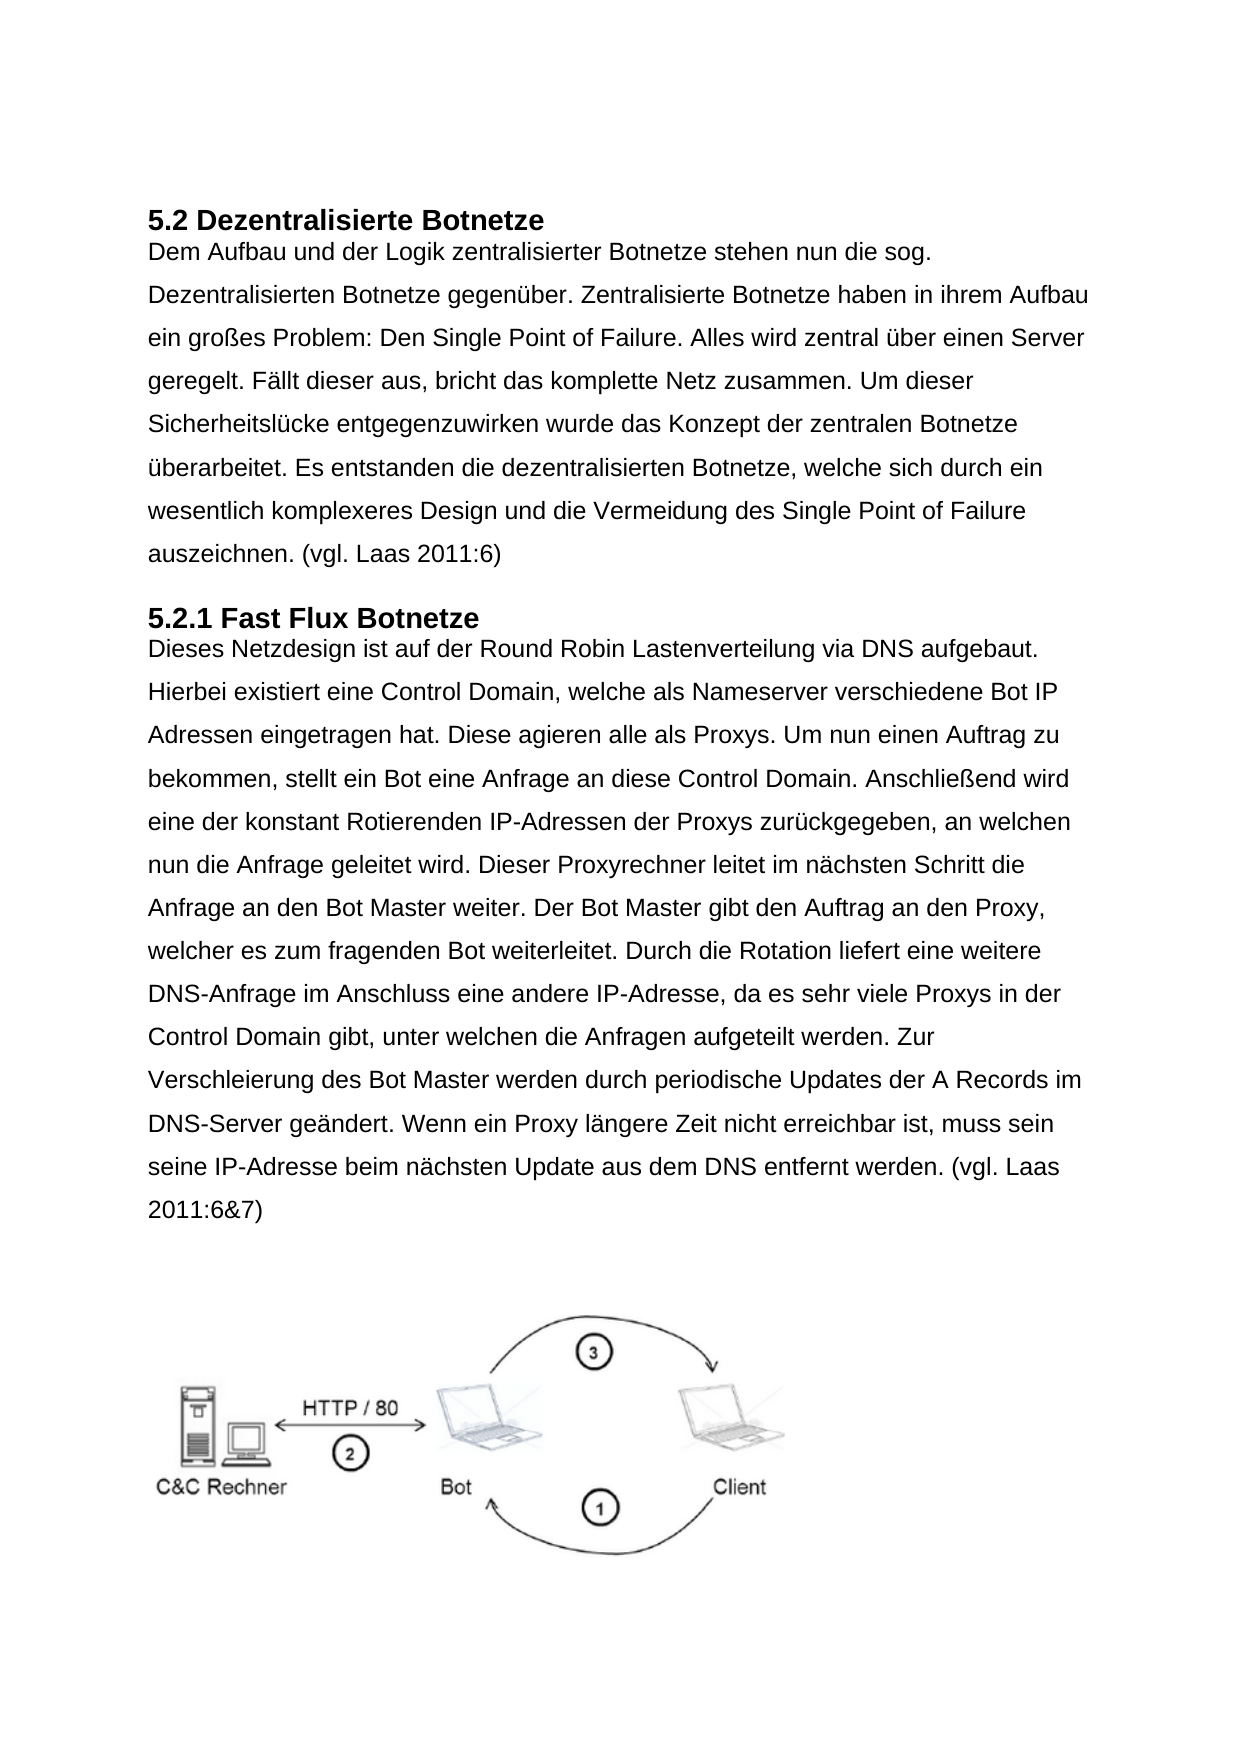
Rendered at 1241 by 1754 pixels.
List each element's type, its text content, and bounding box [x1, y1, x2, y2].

subtitle 5.2.1 Fast Flux Botnetze [148, 601, 1093, 634]
subtitle 5.2 Dezentralisierte Botnetze [148, 203, 1093, 237]
text Dieses Netzdesign ist auf der Round Robin Lastenverteilung via DNS aufgebaut. Hierbei existiert eine Control Domain, welche als Nameserver verschiedene Bot IP Adressen eingetragen hat. Diese agieren alle als Proxys. Um nun einen Auftrag zu bekommen, stellt ein Bot eine Anfrage an diese Control Domain. Anschließend wird eine der konstant Rotierenden IP-Adressen der Proxys zurückgegeben, an welchen nun die Anfrage geleitet wird. Dieser Proxyrechner leitet im nächsten Schritt die Anfrage an den Bot Master weiter. Der Bot Master gibt den Auftrag an den Proxy, welcher es zum fragenden Bot weiterleitet. Durch die Rotation liefert eine weitere DNS-Anfrage im Anschluss eine andere IP-Adresse, da es sehr viele Proxys in der Control Domain gibt, unter welchen die Anfragen aufgeteilt werden. Zur Verschleierung des Bot Master werden durch periodische Updates der A Records im DNS-Server geändert. Wenn ein Proxy längere Zeit nicht erreichbar ist, muss sein seine IP-Adresse beim nächsten Update aus dem DNS entfernt werden. (vgl. Laas 2011:6&7) [148, 634, 1093, 1267]
text Dem Aufbau und der Logik zentralisierter Botnetze stehen nun die sog. Dezentralisierten Botnetze gegenüber. Zentralisierte Botnetze haben in ihrem Aufbau ein großes Problem: Den Single Point of Failure. Alles wird zentral über einen Server geregelt. Fällt dieser aus, bricht das komplette Netz zusammen. Um dieser Sicherheitslücke entgegenzuwirken wurde das Konzept der zentralen Botnetze überarbeitet. Es entstanden die dezentralisierten Botnetze, welche sich durch ein wesentlich komplexeres Design und die Vermeidung des Single Point of Failure auszeichnen. (vgl. Laas 2011:6) [148, 237, 1093, 567]
